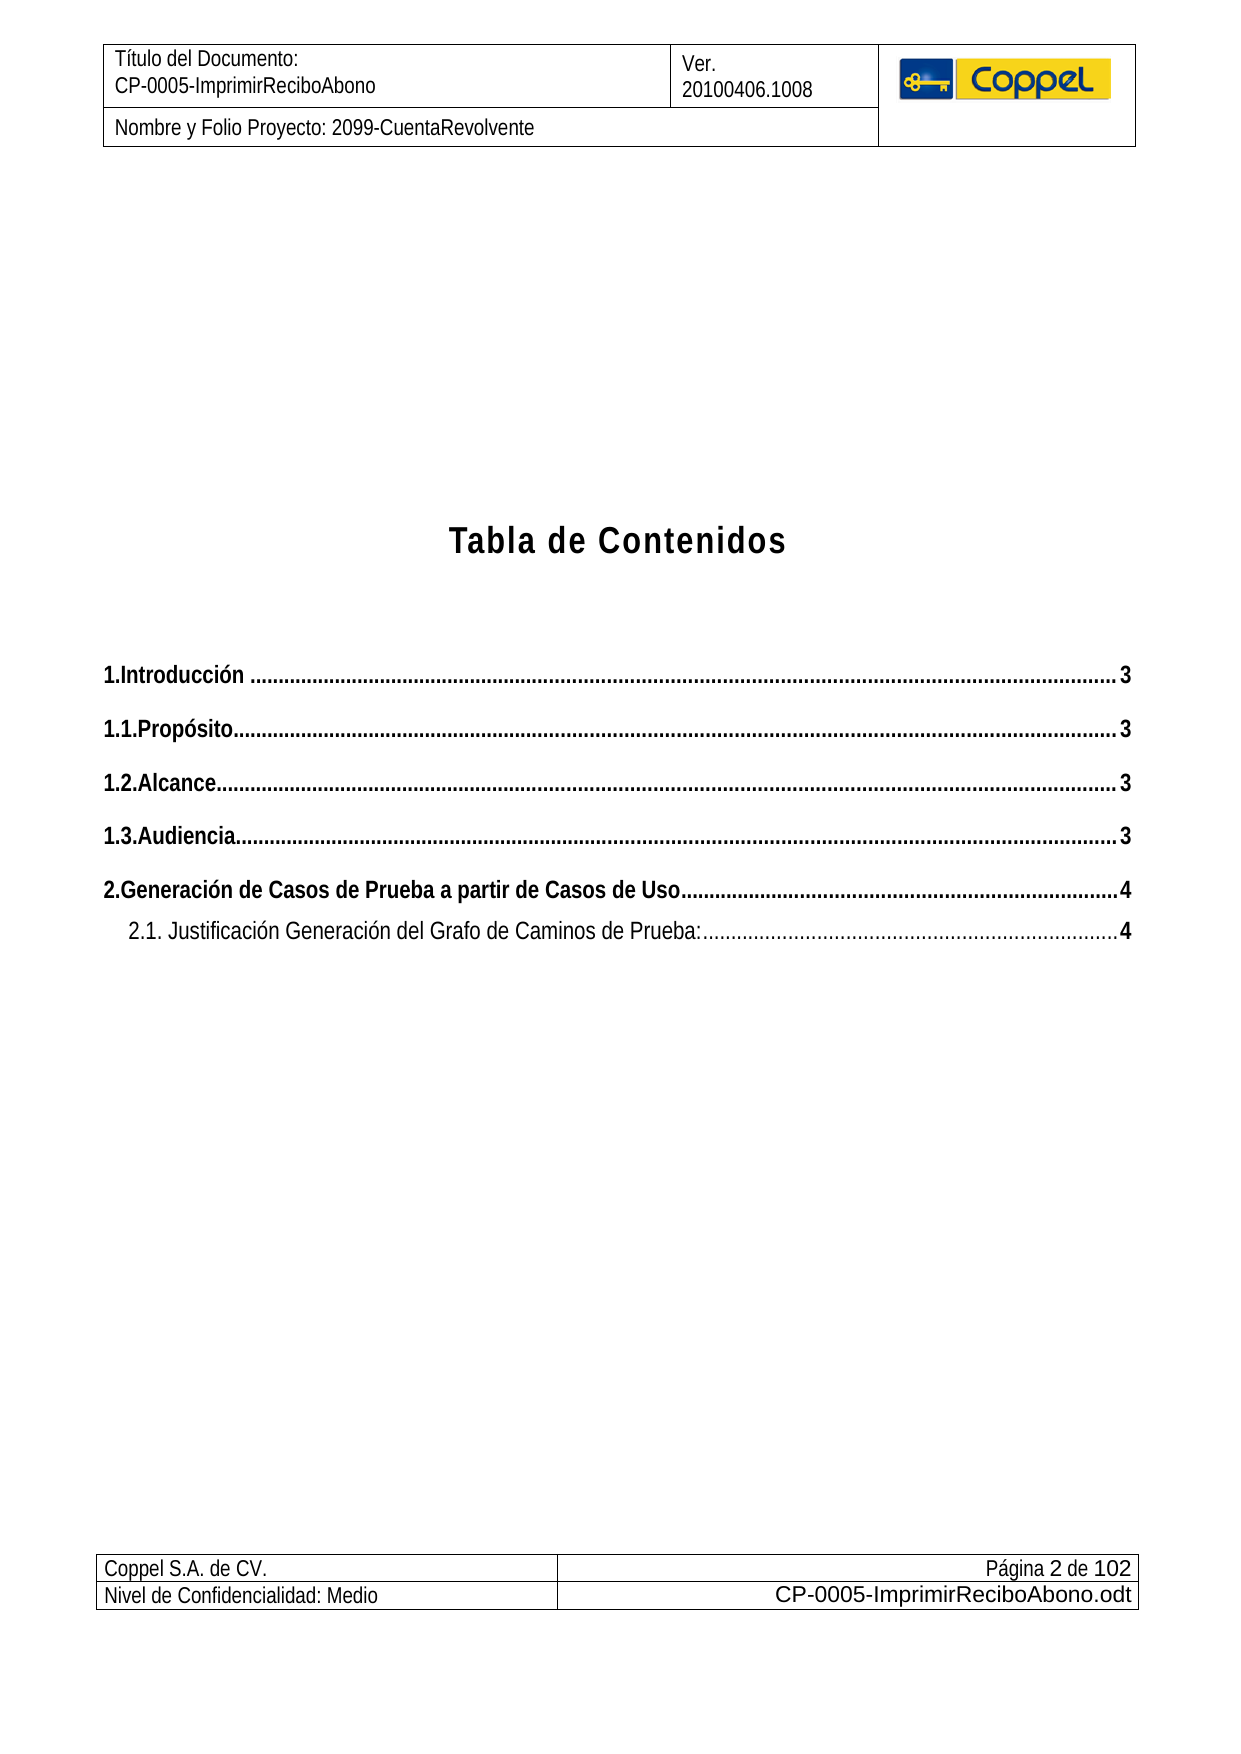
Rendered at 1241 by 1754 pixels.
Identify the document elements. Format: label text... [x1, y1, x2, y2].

text 1.Introducción 3 [103, 660, 1131, 689]
text 1.3.Audiencia 3 [103, 821, 1131, 850]
text 1.2.Alcance 3 [103, 768, 1131, 796]
title Tabla de Contenidos [103, 519, 1131, 562]
text 2.Generación de Casos de Prueba a partir de Casos de Uso 4 [103, 875, 1131, 903]
text 2.1. Justificación Generación del Grafo de Caminos de Prueba: 4 [128, 916, 1131, 945]
text 1.1.Propósito 3 [103, 714, 1131, 743]
